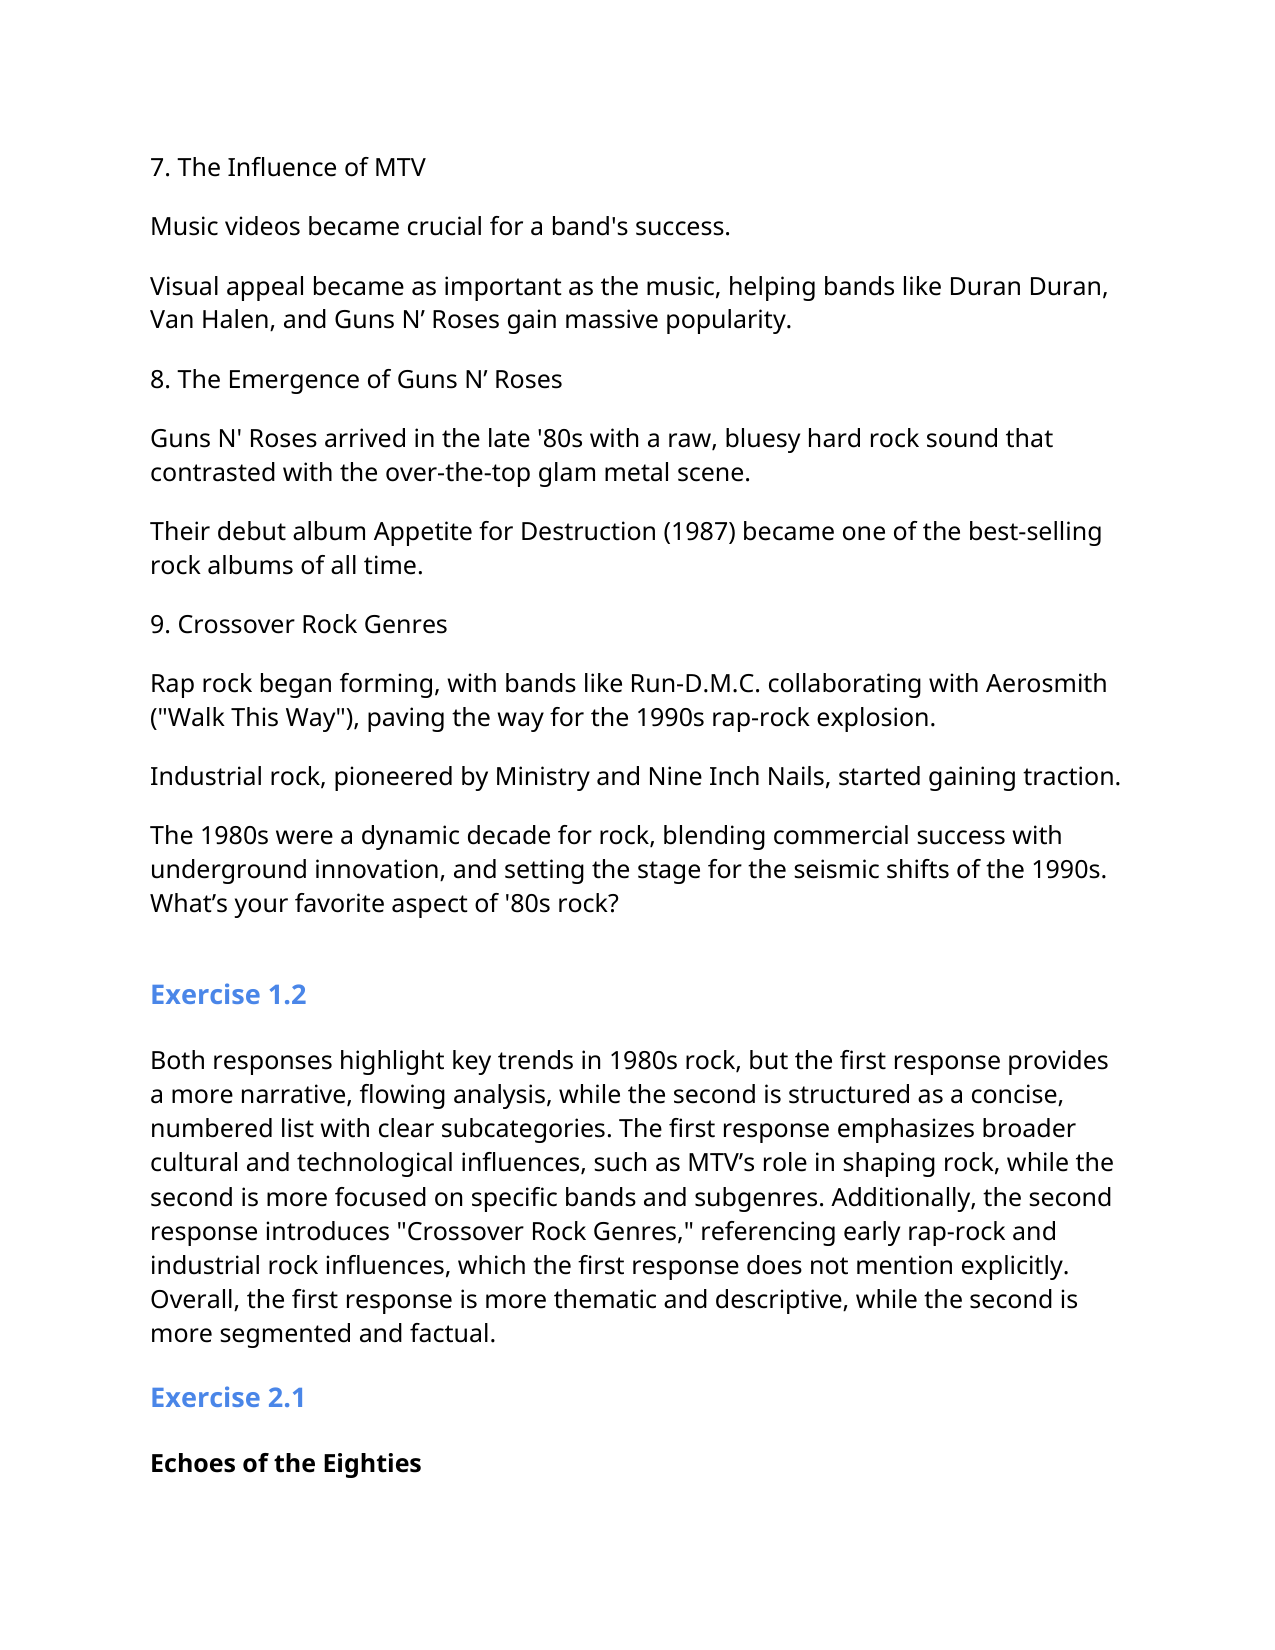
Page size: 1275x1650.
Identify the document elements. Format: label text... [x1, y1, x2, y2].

subtitle Exercise 1.2 [150, 976, 1125, 1012]
subtitle Exercise 2.1 [150, 1379, 1125, 1416]
text Echoes of the Eighties [150, 1446, 1125, 1480]
text Their debut album Appetite for Destruction (1987) became one of the best-selling rock albums of all time. [150, 513, 1125, 582]
text Visual appeal became as important as the music, helping bands like Duran Duran, Van Halen, and Guns N’ Roses gain massive popularity. [150, 268, 1125, 336]
text Music videos became crucial for a band's success. [150, 209, 1125, 243]
text Both responses highlight key trends in 1980s rock, but the first response provides a more narrative, flowing analysis, while the second is structured as a concise, numbered list with clear subcategories. The first response emphasizes broader cultural and technological influences, such as MTV’s role in shaping rock, while the second is more focused on specific bands and subgenres. Additionally, the second response introduces "Crossover Rock Genres," referencing early rap-rock and industrial rock influences, which the first response does not mention explicitly. Overall, the first response is more thematic and descriptive, while the second is more segmented and factual. [150, 1043, 1125, 1349]
text Rap rock began forming, with bands like Run-D.M.C. collaborating with Aerosmith ("Walk This Way"), paving the way for the 1990s rap-rock explosion. [150, 666, 1125, 734]
text The 1980s were a dynamic decade for rock, blending commercial success with underground innovation, and setting the stage for the seismic shifts of the 1990s. What’s your favorite aspect of '80s rock? [150, 818, 1125, 946]
text Industrial rock, pioneered by Ministry and Nine Inch Nails, started gaining traction. [150, 759, 1125, 793]
text 8. The Emergence of Guns N’ Roses [150, 361, 1125, 395]
text 9. Crossover Rock Genres [150, 607, 1125, 641]
text 7. The Influence of MTV [150, 150, 1125, 184]
text Guns N' Roses arrived in the late '80s with a raw, bluesy hard rock sound that contrasted with the over-the-top glam metal scene. [150, 420, 1125, 488]
